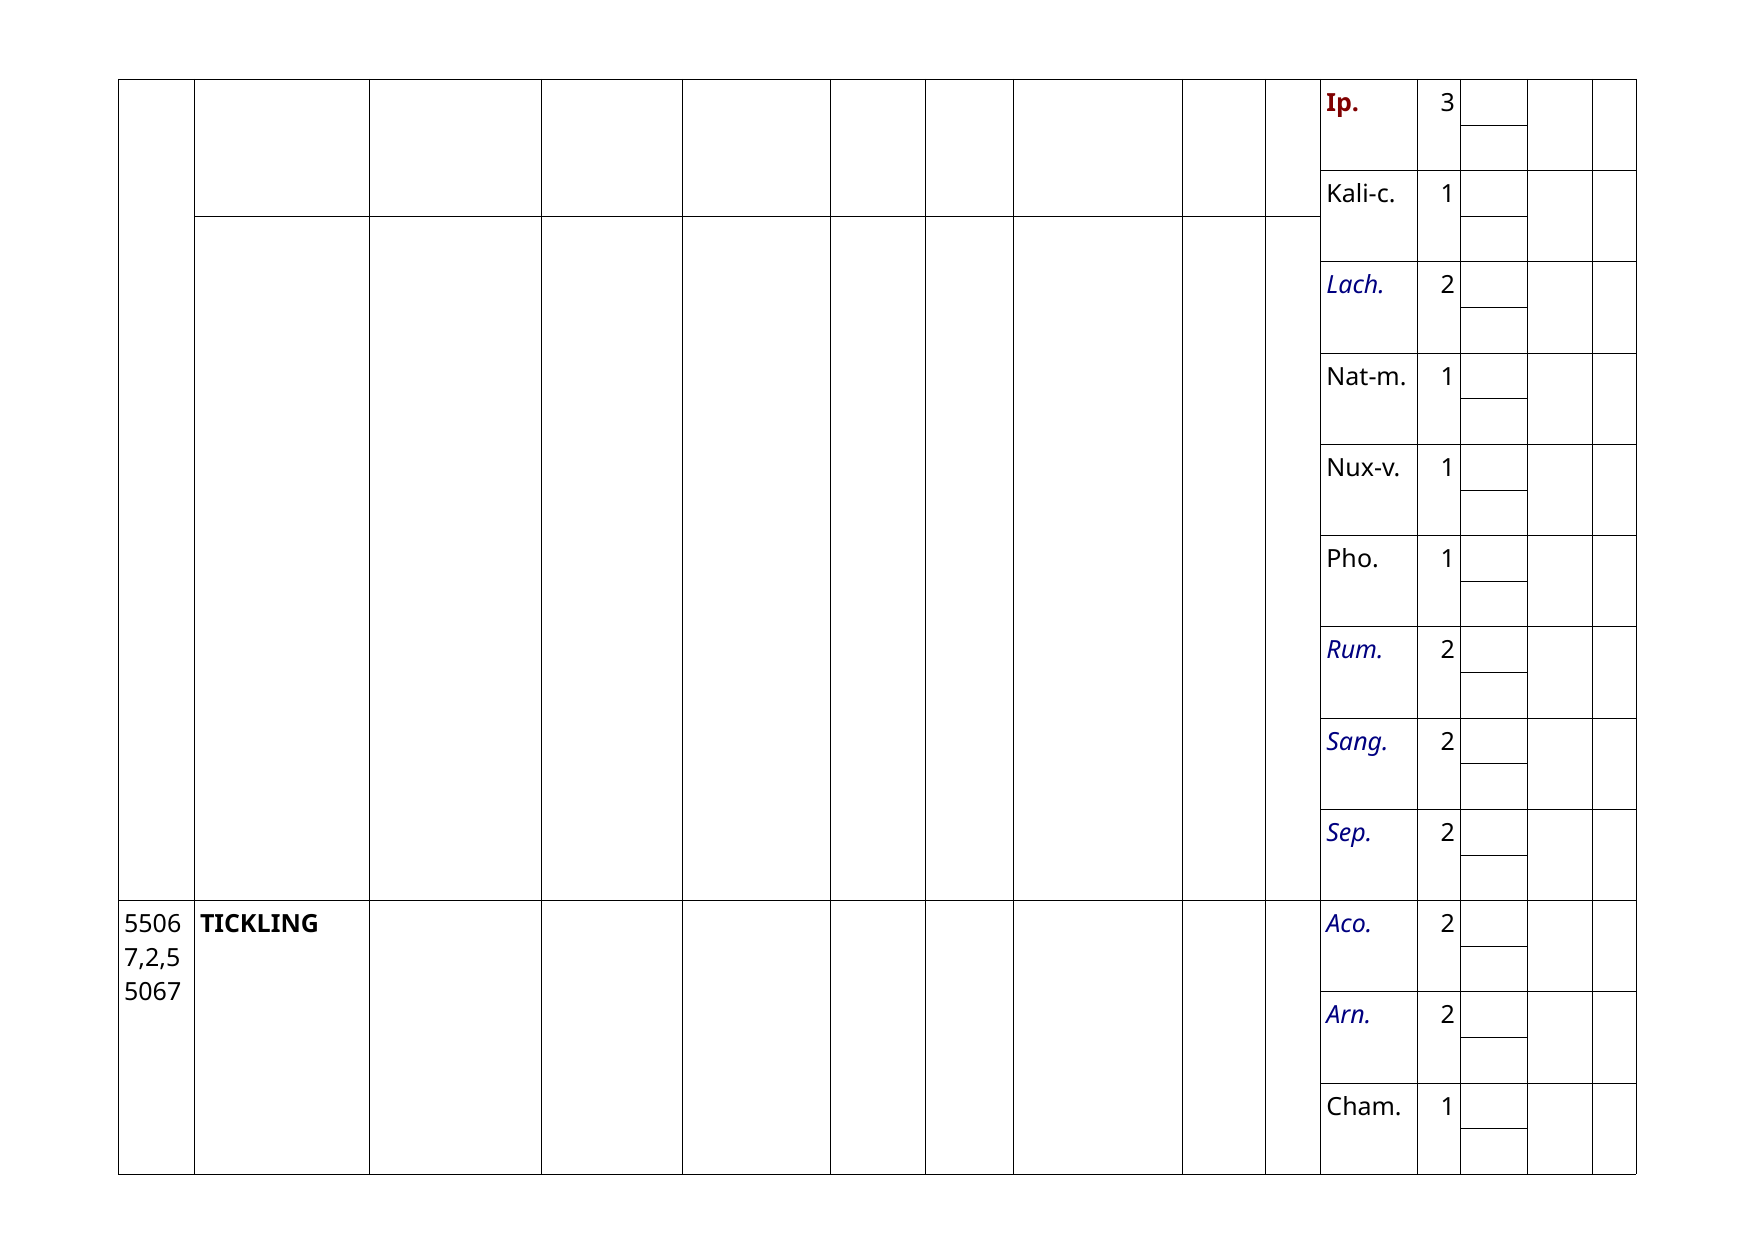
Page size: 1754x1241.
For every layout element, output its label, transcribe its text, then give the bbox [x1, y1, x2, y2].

table_cell Arn. [1321, 992, 1417, 1083]
table_cell [1014, 217, 1182, 900]
table_cell [1461, 901, 1527, 946]
table_cell [926, 901, 1013, 1174]
table_cell 2 [1418, 992, 1460, 1083]
table_cell Nat-m. [1321, 354, 1417, 444]
table_cell [1461, 491, 1527, 535]
table_cell Ip. [1321, 80, 1417, 170]
table_cell [1461, 1084, 1527, 1128]
table_cell [1461, 445, 1527, 489]
table_cell [1461, 217, 1527, 261]
table_cell [1528, 445, 1592, 535]
table_cell [1528, 1084, 1592, 1174]
table_cell [1593, 901, 1636, 991]
table_cell [1593, 262, 1636, 353]
table_cell [831, 80, 925, 216]
table_cell Kali-c. [1321, 171, 1417, 261]
table_cell [1461, 126, 1527, 170]
table_cell [1593, 719, 1636, 809]
table_cell [1593, 171, 1636, 261]
table_cell [1461, 536, 1527, 581]
table_cell [1014, 901, 1182, 1174]
table_cell [370, 901, 541, 1174]
table_cell [1461, 171, 1527, 216]
table_cell [1528, 262, 1592, 353]
table_cell [831, 901, 925, 1174]
table_cell [1183, 80, 1265, 216]
table_cell [1266, 80, 1320, 216]
table_cell [1461, 262, 1527, 307]
table_cell [1528, 810, 1592, 900]
table_cell [683, 217, 830, 900]
table_cell [683, 80, 830, 216]
table_cell [1593, 992, 1636, 1083]
table_cell tickling [195, 901, 369, 1174]
table_cell Rum. [1321, 627, 1417, 718]
table_cell Pho. [1321, 536, 1417, 626]
table_cell [370, 217, 541, 900]
table_cell 1 [1418, 445, 1460, 535]
table_cell [1461, 719, 1527, 763]
table_cell [1266, 901, 1320, 1174]
table_cell 1 [1418, 354, 1460, 444]
table_cell [926, 80, 1013, 216]
table_cell Aco. [1321, 901, 1417, 991]
table_cell [1461, 810, 1527, 854]
table_cell [1528, 536, 1592, 626]
table_cell 2 [1418, 262, 1460, 353]
table_cell Cham. [1321, 1084, 1417, 1174]
table_cell [1266, 217, 1320, 900]
table_cell [1593, 80, 1636, 170]
table_cell [1461, 80, 1527, 124]
table_cell [542, 80, 682, 216]
table_cell [1461, 673, 1527, 718]
table_cell [1461, 856, 1527, 900]
table_cell [195, 80, 369, 216]
table_cell Sep. [1321, 810, 1417, 900]
table_cell [119, 80, 194, 900]
table_cell [1593, 536, 1636, 626]
table_cell [1461, 1038, 1527, 1083]
table_cell 2 [1418, 627, 1460, 718]
table_cell [370, 80, 541, 216]
table_cell [1461, 764, 1527, 809]
table_cell 1 [1418, 536, 1460, 626]
table_cell [1528, 992, 1592, 1083]
table_cell [1593, 1084, 1636, 1174]
table_cell 55067,2,55067 [119, 901, 194, 1174]
table_cell [1528, 354, 1592, 444]
table_cell [195, 217, 369, 900]
table_cell [926, 217, 1013, 900]
table_cell [1593, 354, 1636, 444]
table_cell [1593, 445, 1636, 535]
table_cell [683, 901, 830, 1174]
table_cell 3 [1418, 80, 1460, 170]
table_cell [1593, 810, 1636, 900]
table_cell [831, 217, 925, 900]
table_cell [1461, 354, 1527, 398]
table_cell [1461, 582, 1527, 626]
table_cell [1461, 627, 1527, 672]
table_cell [1461, 308, 1527, 353]
table_cell 1 [1418, 1084, 1460, 1174]
table_cell [1461, 399, 1527, 444]
table_cell Nux-v. [1321, 445, 1417, 535]
table_cell [542, 901, 682, 1174]
table_cell Sang. [1321, 719, 1417, 809]
table_cell [1528, 627, 1592, 718]
table_cell [1528, 171, 1592, 261]
table_cell [1183, 901, 1265, 1174]
table_cell [1461, 1129, 1527, 1174]
table_cell [1528, 80, 1592, 170]
table_cell [1461, 947, 1527, 991]
table_cell [1528, 719, 1592, 809]
table_cell Lach. [1321, 262, 1417, 353]
table_cell [1461, 992, 1527, 1037]
table_cell [1183, 217, 1265, 900]
table_cell 2 [1418, 719, 1460, 809]
table_cell [542, 217, 682, 900]
table_cell [1014, 80, 1182, 216]
table_cell 1 [1418, 171, 1460, 261]
table_cell 2 [1418, 810, 1460, 900]
table_cell [1528, 901, 1592, 991]
table_cell [1593, 627, 1636, 718]
table_cell 2 [1418, 901, 1460, 991]
